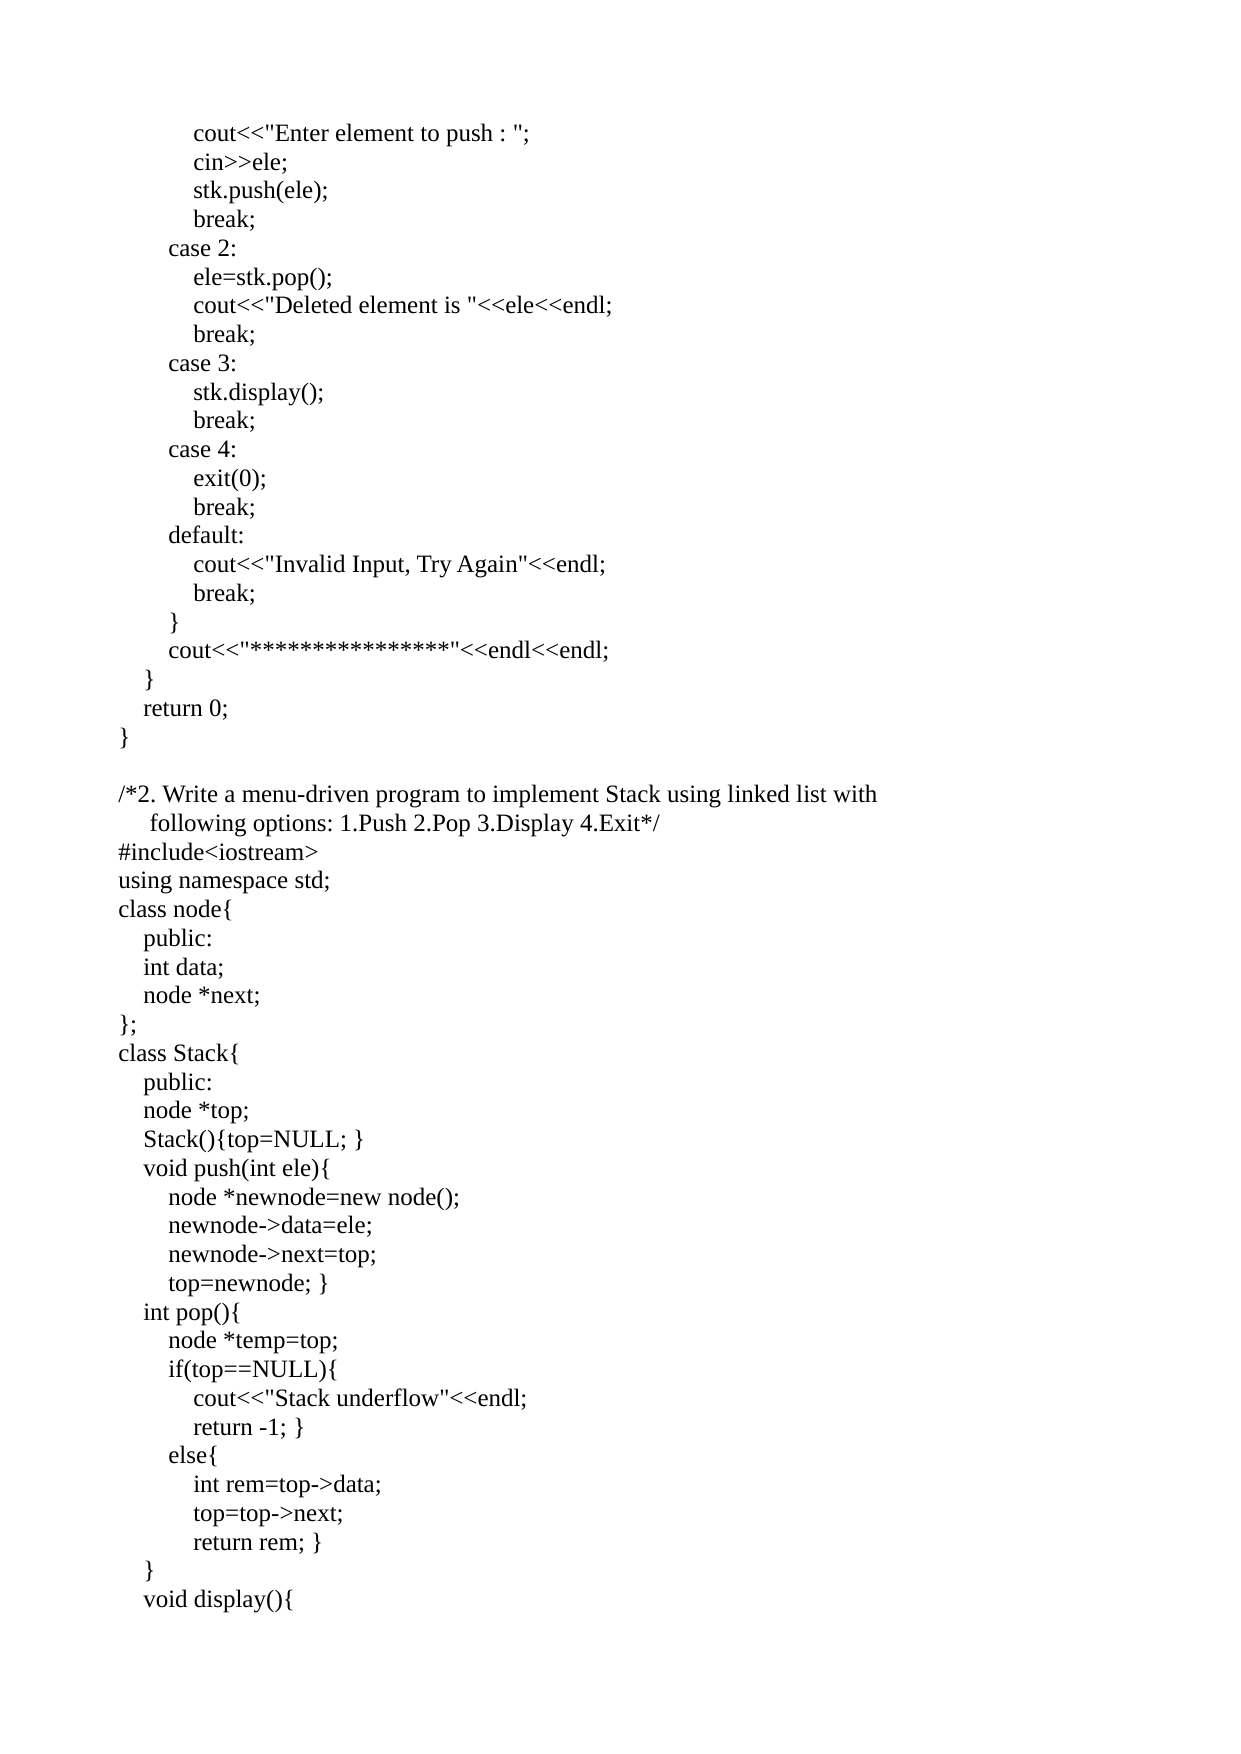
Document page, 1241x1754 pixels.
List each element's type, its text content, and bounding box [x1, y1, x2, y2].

text void push(int ele){ [118, 1153, 1122, 1182]
text return rem; } [118, 1527, 1122, 1556]
text break; [118, 319, 1122, 348]
text case 2: [118, 233, 1122, 262]
text top=top->next; [118, 1498, 1122, 1527]
text stk.display(); [118, 377, 1122, 406]
text top=newnode; } [118, 1268, 1122, 1297]
text int rem=top->data; [118, 1469, 1122, 1498]
text cout<<"Stack underflow"<<endl; [118, 1383, 1122, 1412]
text break; [118, 406, 1122, 434]
text ele=stk.pop(); [118, 262, 1122, 291]
text newnode->next=top; [118, 1239, 1122, 1268]
text int pop(){ [118, 1297, 1122, 1326]
text #include<iostream> [118, 837, 1122, 866]
text cout<<"Deleted element is "<<ele<<endl; [118, 291, 1122, 319]
text case 4: [118, 434, 1122, 463]
text stk.push(ele); [118, 176, 1122, 204]
text cin>>ele; [118, 147, 1122, 176]
text cout<<"****************"<<endl<<endl; [118, 636, 1122, 664]
text class node{ [118, 894, 1122, 923]
text cout<<"Invalid Input, Try Again"<<endl; [118, 549, 1122, 578]
text if(top==NULL){ [118, 1354, 1122, 1383]
text } [118, 1556, 1122, 1584]
text following options: 1.Push 2.Pop 3.Display 4.Exit*/ [118, 808, 1122, 837]
text public: [118, 1067, 1122, 1096]
text cout<<"Enter element to push : "; [118, 118, 1122, 147]
text node *top; [118, 1096, 1122, 1124]
text case 3: [118, 348, 1122, 377]
text class Stack{ [118, 1038, 1122, 1067]
text exit(0); [118, 463, 1122, 492]
text newnode->data=ele; [118, 1211, 1122, 1239]
text Stack(){top=NULL; } [118, 1124, 1122, 1153]
text void display(){ [118, 1584, 1122, 1613]
text } [118, 607, 1122, 636]
text else{ [118, 1441, 1122, 1469]
text node *next; [118, 981, 1122, 1009]
text break; [118, 204, 1122, 233]
text /*2. Write a menu-driven program to implement Stack using linked list with [118, 779, 1122, 808]
text } [118, 664, 1122, 693]
text } [118, 722, 1122, 751]
text int data; [118, 952, 1122, 981]
text return 0; [118, 693, 1122, 722]
text node *temp=top; [118, 1326, 1122, 1354]
text break; [118, 492, 1122, 521]
text using namespace std; [118, 866, 1122, 894]
text return -1; } [118, 1412, 1122, 1441]
text break; [118, 578, 1122, 607]
text node *newnode=new node(); [118, 1182, 1122, 1211]
text public: [118, 923, 1122, 952]
text }; [118, 1009, 1122, 1038]
text default: [118, 521, 1122, 549]
